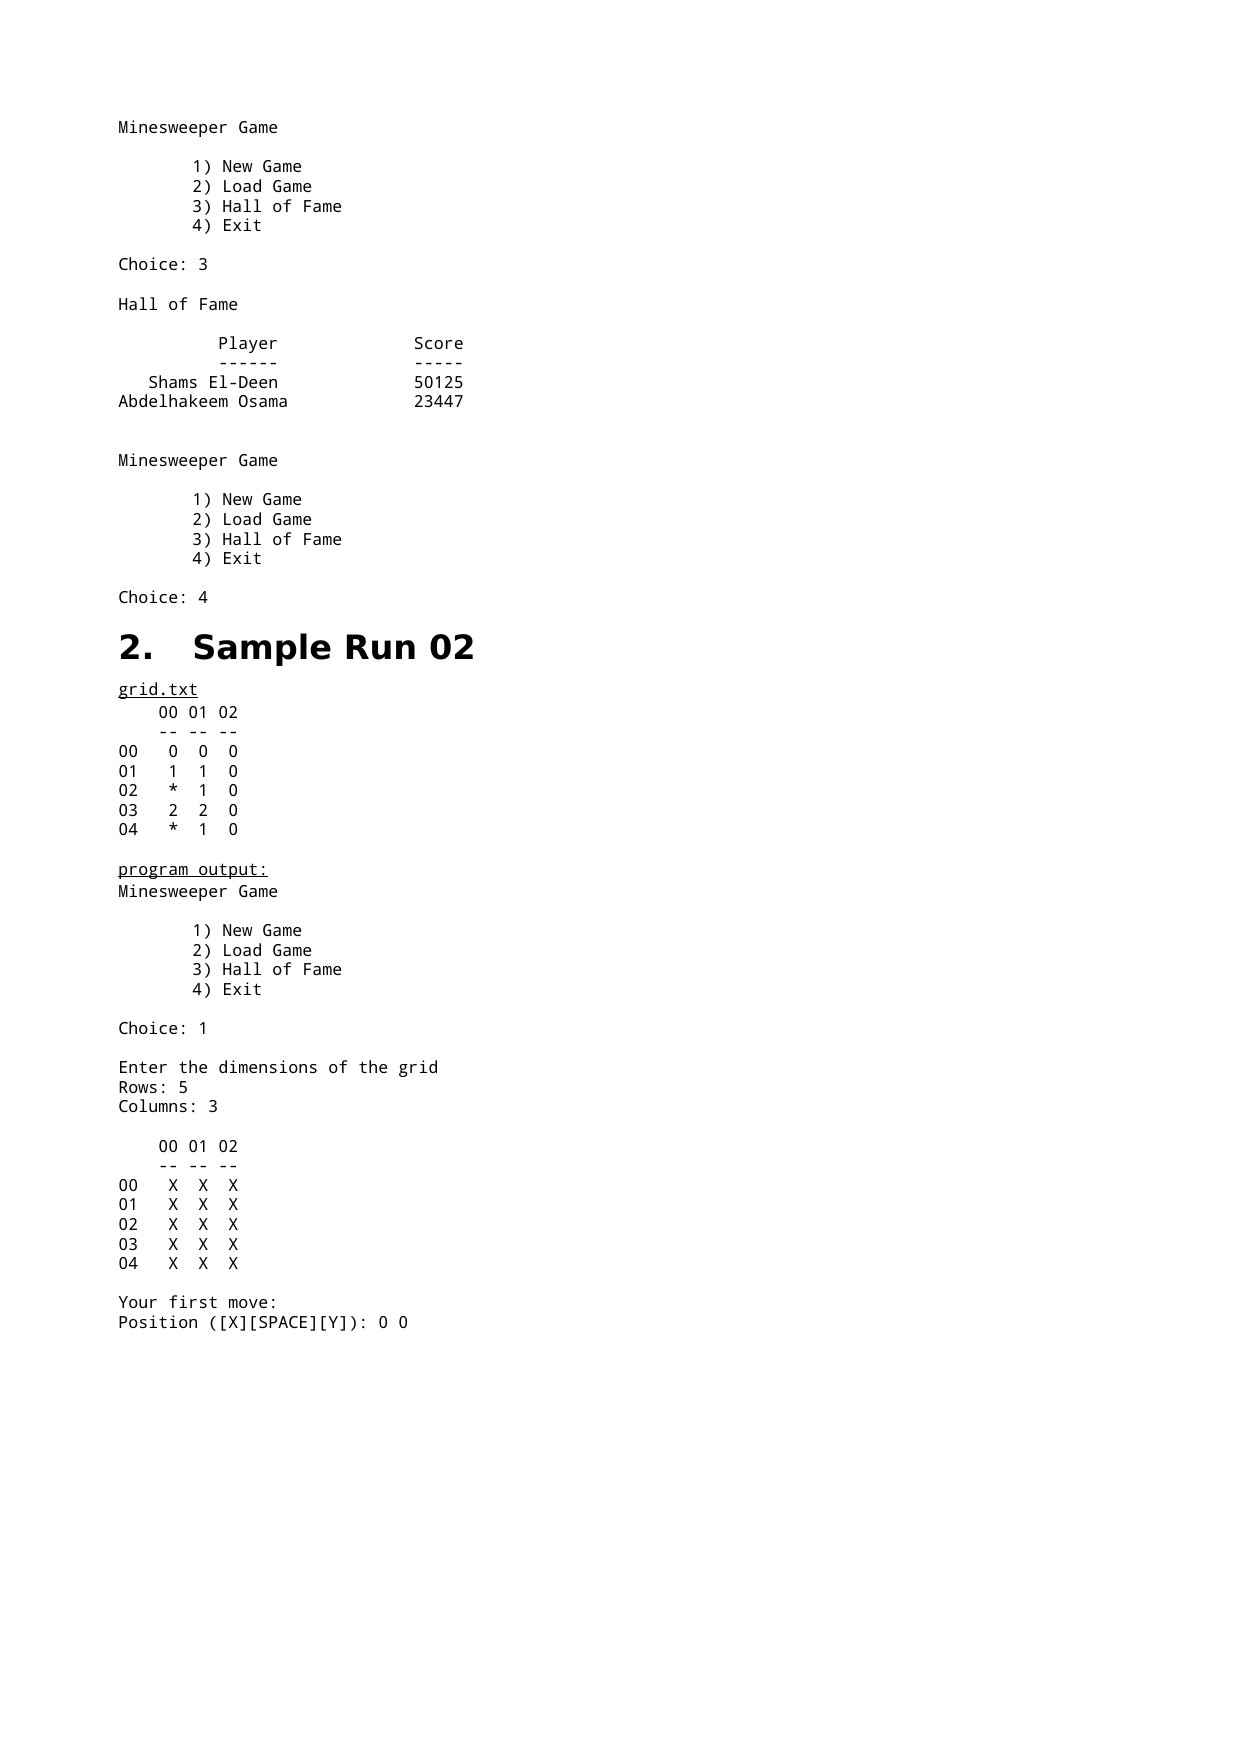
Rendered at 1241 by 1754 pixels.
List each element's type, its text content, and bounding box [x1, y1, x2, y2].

text 2) Load Game [118, 177, 1122, 196]
text Enter the dimensions of the grid [118, 1058, 1122, 1078]
text Minesweeper Game [118, 451, 1122, 471]
text 02 * 1 0 [118, 781, 1122, 801]
subtitle Sample Run 02 [118, 628, 1122, 668]
text 1) New Game [118, 157, 1122, 177]
text 4) Exit [118, 549, 1122, 568]
text 04 * 1 0 [118, 820, 1122, 840]
text 2) Load Game [118, 941, 1122, 960]
text 1) New Game [118, 490, 1122, 510]
text 01 1 1 0 [118, 761, 1122, 781]
text 4) Exit [118, 980, 1122, 999]
text 00 X X X [118, 1176, 1122, 1195]
text Abdelhakeem Osama 23447 [118, 392, 1122, 412]
text 1) New Game [118, 921, 1122, 941]
text -- -- -- [118, 1156, 1122, 1176]
text Minesweeper Game [118, 118, 1122, 138]
text Choice: 1 [118, 1019, 1122, 1039]
text 3) Hall of Fame [118, 196, 1122, 216]
text 3) Hall of Fame [118, 529, 1122, 549]
text Position ([X][SPACE][Y]): 0 0 [118, 1313, 1122, 1332]
text Your first move: [118, 1293, 1122, 1313]
text Columns: 3 [118, 1097, 1122, 1117]
text program output: [118, 859, 1122, 879]
text Minesweeper Game [118, 882, 1122, 902]
text 00 0 0 0 [118, 742, 1122, 761]
text Shams El-Deen 50125 [118, 373, 1122, 392]
text 00 01 02 [118, 703, 1122, 722]
text Choice: 4 [118, 588, 1122, 608]
text 04 X X X [118, 1254, 1122, 1274]
text 2) Load Game [118, 510, 1122, 529]
text -- -- -- [118, 722, 1122, 742]
text Player Score [118, 333, 1122, 353]
text grid.txt [118, 680, 1122, 700]
text ------ ----- [118, 353, 1122, 373]
text Choice: 3 [118, 255, 1122, 275]
text 03 X X X [118, 1234, 1122, 1254]
text 03 2 2 0 [118, 801, 1122, 820]
text 3) Hall of Fame [118, 960, 1122, 980]
text Rows: 5 [118, 1078, 1122, 1097]
text 01 X X X [118, 1195, 1122, 1215]
text 00 01 02 [118, 1137, 1122, 1156]
text Hall of Fame [118, 294, 1122, 314]
text 02 X X X [118, 1215, 1122, 1234]
text 4) Exit [118, 216, 1122, 236]
